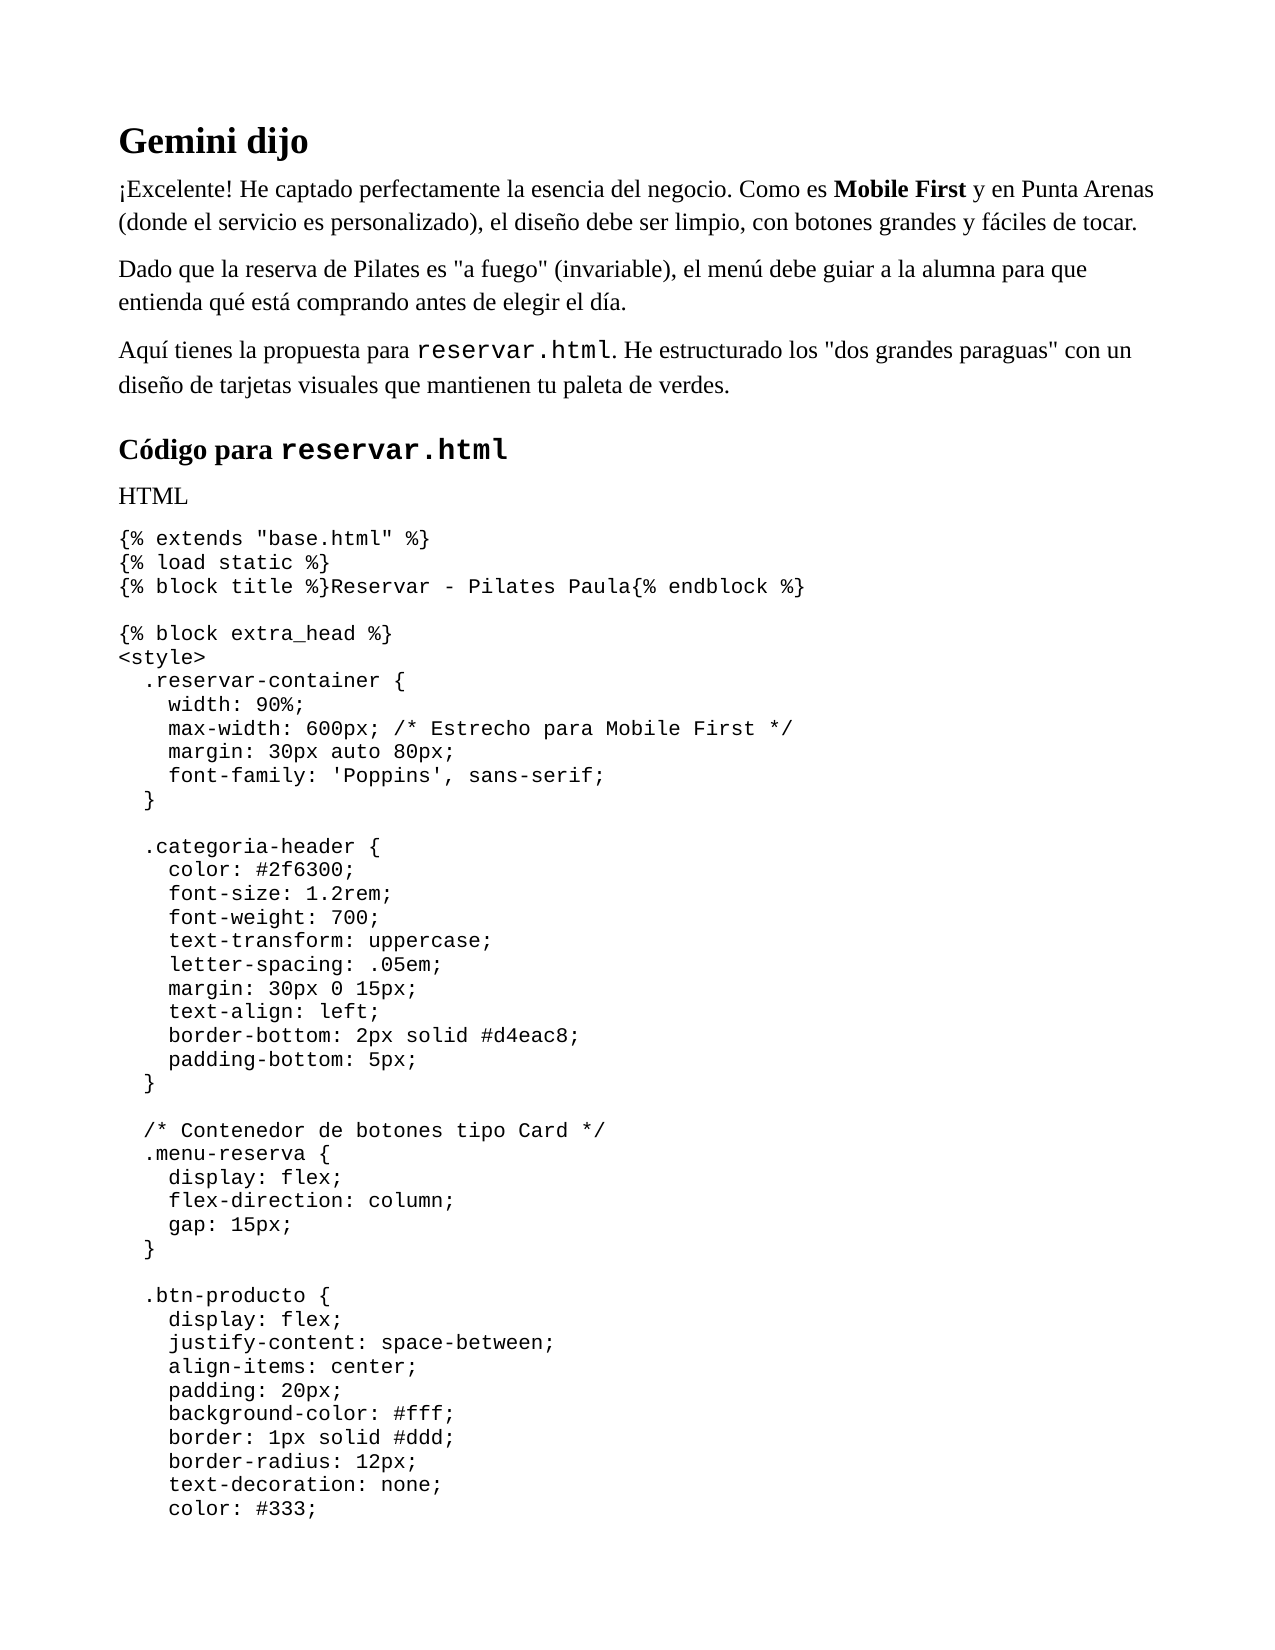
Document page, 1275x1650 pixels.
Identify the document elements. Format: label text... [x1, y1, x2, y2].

text <style> [118, 647, 1157, 670]
text {% block title %}Reservar - Pilates Paula{% endblock %} [118, 576, 1157, 599]
text /* Contenedor de botones tipo Card */ [118, 1119, 1157, 1143]
text Dado que la reserva de Pilates es "a fuego" (invariable), el menú debe guiar a la alumna para que entienda qué está comprando antes de elegir el día. [118, 254, 1157, 316]
text font-size: 1.2rem; [118, 883, 1157, 907]
text color: #333; [118, 1498, 1157, 1522]
text flex-direction: column; [118, 1191, 1157, 1214]
text color: #2f6300; [118, 859, 1157, 883]
text justify-content: space-between; [118, 1332, 1157, 1356]
text width: 90%; [118, 694, 1157, 718]
subtitle Gemini dijo [118, 118, 1157, 161]
text align-items: center; [118, 1356, 1157, 1380]
text margin: 30px auto 80px; [118, 741, 1157, 765]
text display: flex; [118, 1309, 1157, 1332]
text .reservar-container { [118, 670, 1157, 694]
text ¡Excelente! He captado perfectamente la esencia del negocio. Como es Mobile First y en Punta Arenas (donde el servicio es personalizado), el diseño debe ser limpio, con botones grandes y fáciles de tocar. [118, 174, 1157, 236]
text } [118, 1238, 1157, 1261]
text .categoria-header { [118, 836, 1157, 859]
text {% block extra_head %} [118, 623, 1157, 647]
text letter-spacing: .05em; [118, 954, 1157, 978]
text padding: 20px; [118, 1380, 1157, 1403]
text text-decoration: none; [118, 1474, 1157, 1498]
text } [118, 788, 1157, 812]
text border-radius: 12px; [118, 1451, 1157, 1474]
text Aquí tienes la propuesta para reservar.html. He estructurado los "dos grandes paraguas" con un diseño de tarjetas visuales que mantienen tu paleta de verdes. [118, 335, 1157, 399]
text } [118, 1072, 1157, 1096]
text max-width: 600px; /* Estrecho para Mobile First */ [118, 718, 1157, 741]
text padding-bottom: 5px; [118, 1049, 1157, 1072]
text {% extends "base.html" %} [118, 528, 1157, 552]
subtitle Código para reservar.html [118, 432, 1157, 468]
text display: flex; [118, 1167, 1157, 1191]
text margin: 30px 0 15px; [118, 978, 1157, 1001]
text HTML [118, 481, 1157, 509]
text .btn-producto { [118, 1285, 1157, 1309]
text text-transform: uppercase; [118, 930, 1157, 954]
text border-bottom: 2px solid #d4eac8; [118, 1025, 1157, 1049]
text font-family: 'Poppins', sans-serif; [118, 765, 1157, 788]
text font-weight: 700; [118, 907, 1157, 930]
text background-color: #fff; [118, 1403, 1157, 1427]
text border: 1px solid #ddd; [118, 1427, 1157, 1451]
text .menu-reserva { [118, 1143, 1157, 1167]
text {% load static %} [118, 552, 1157, 576]
text gap: 15px; [118, 1214, 1157, 1238]
text text-align: left; [118, 1001, 1157, 1025]
